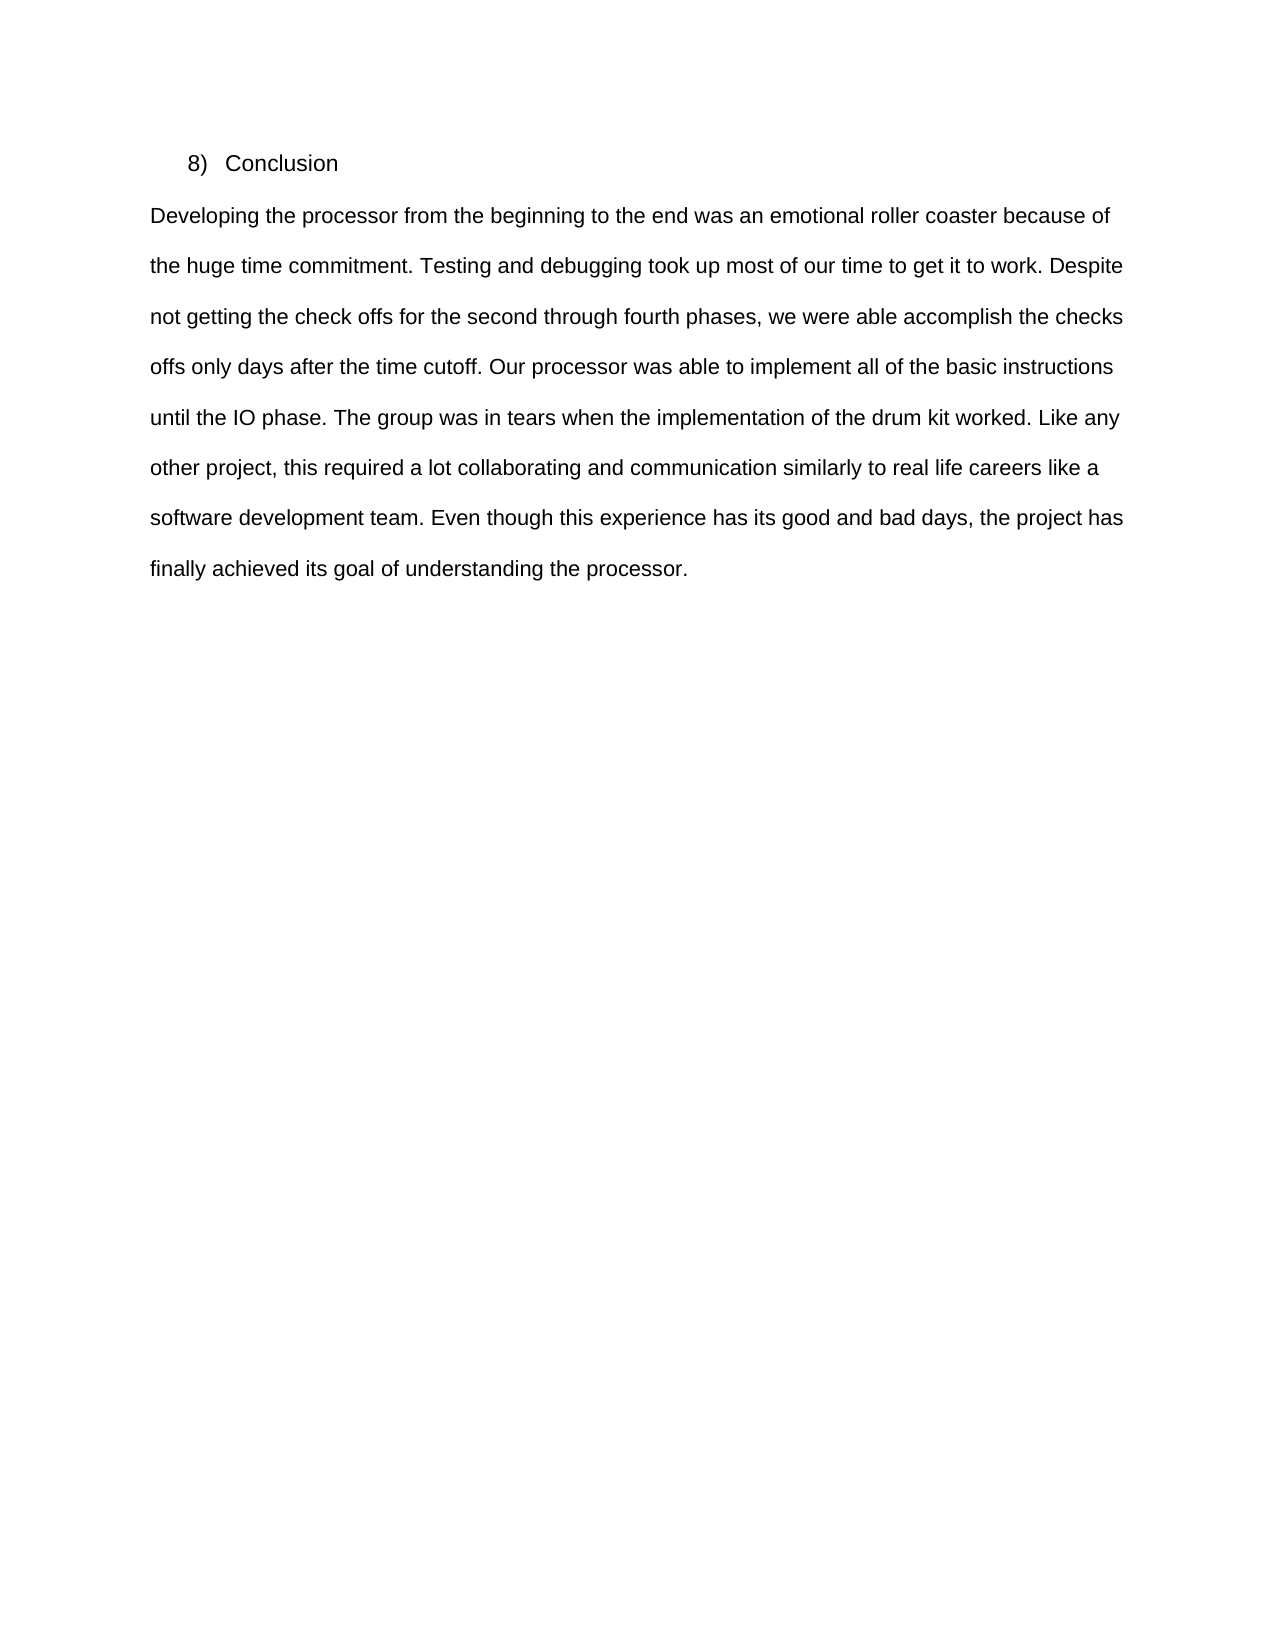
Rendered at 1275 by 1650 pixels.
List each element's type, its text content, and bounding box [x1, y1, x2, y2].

list Conclusion [187, 150, 1125, 176]
text Developing the processor from the beginning to the end was an emotional roller coaster because of the huge time commitment. Testing and debugging took up most of our time to get it to work. Despite not getting the check offs for the second through fourth phases, we were able accomplish the checks offs only days after the time cutoff. Our processor was able to implement all of the basic instructions until the IO phase. The group was in tears when the implementation of the drum kit worked. Like any other project, this required a lot collaborating and communication similarly to real life careers like a software development team. Even though this experience has its good and bad days, the project has finally achieved its goal of understanding the processor. [150, 203, 1125, 581]
